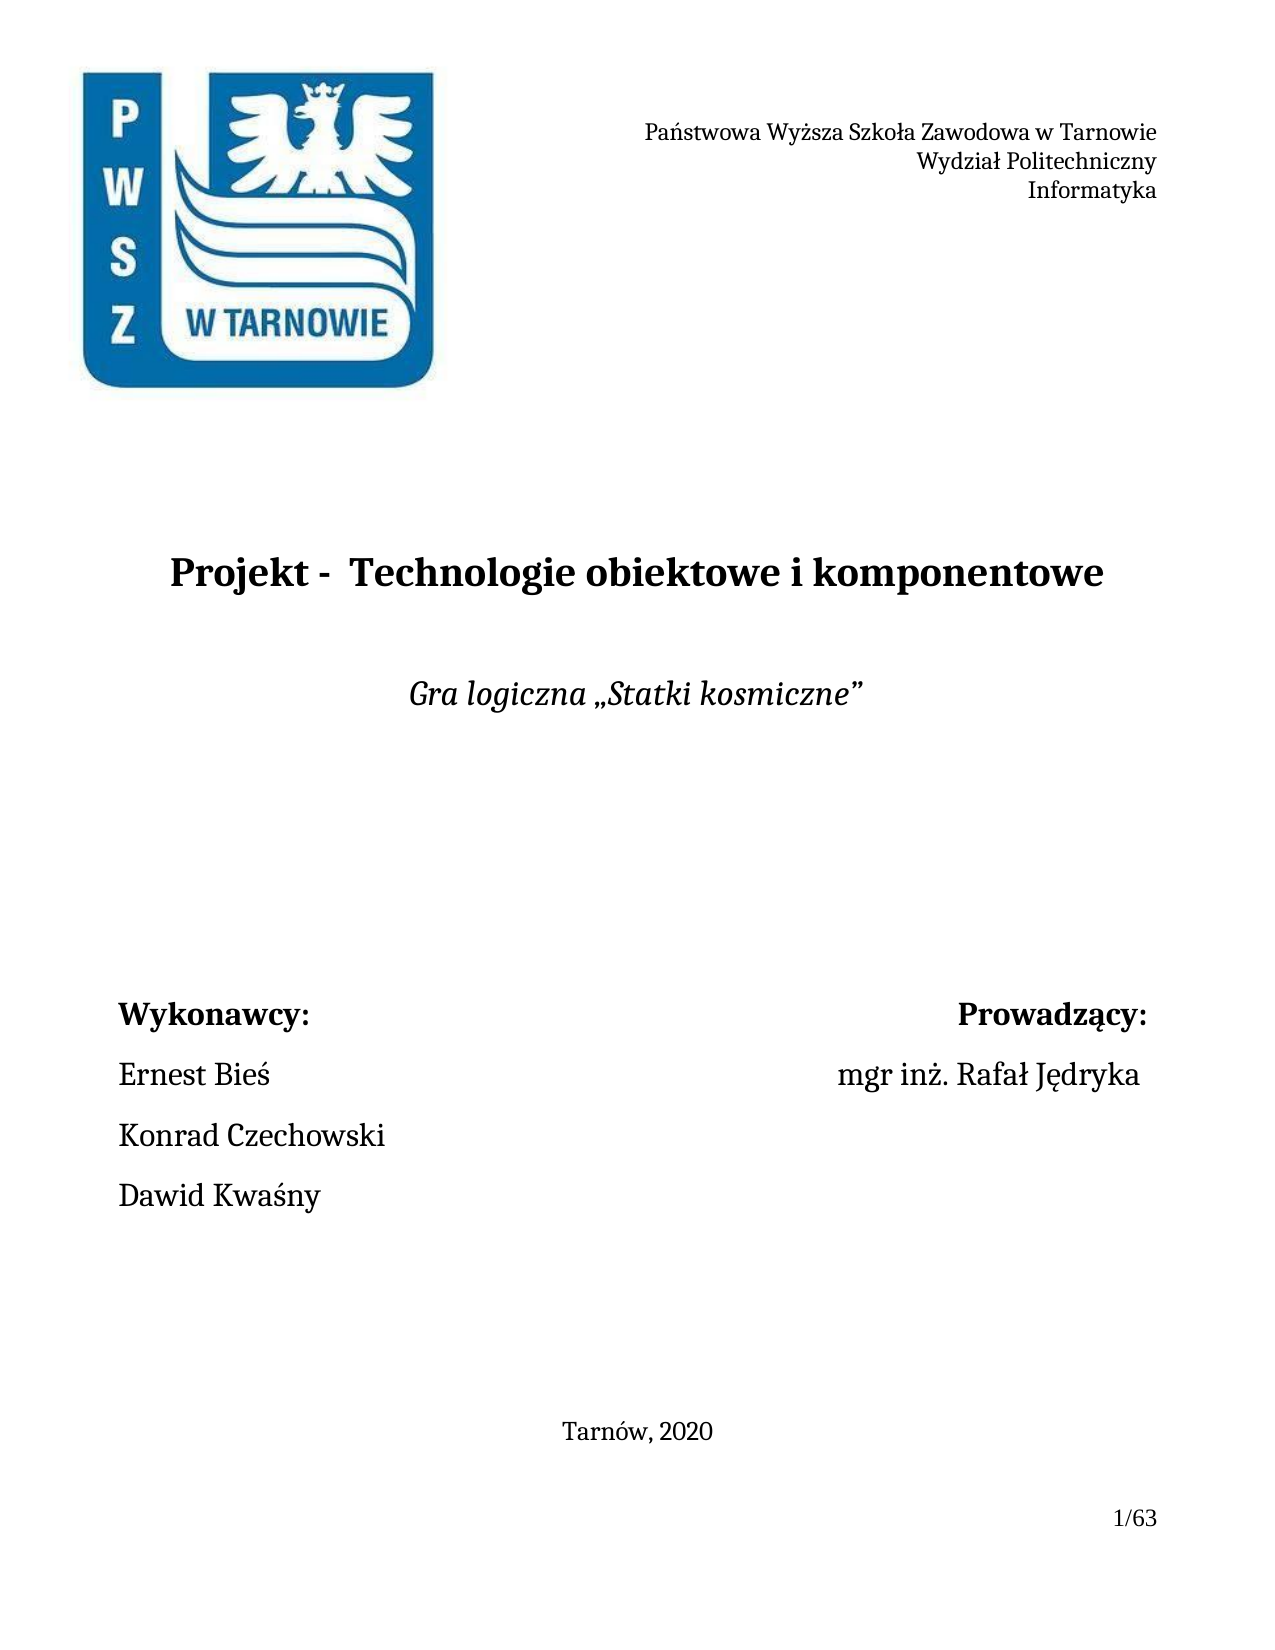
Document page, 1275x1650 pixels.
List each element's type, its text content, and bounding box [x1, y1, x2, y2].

text Państwowa Wyższa Szkoła Zawodowa w Tarnowie [468, 118, 1157, 147]
text Projekt - Technologie obiektowe i komponentowe [118, 549, 1157, 597]
text Dawid Kwaśny [118, 1177, 1157, 1215]
text Wykonawcy: Prowadzący: [118, 995, 1157, 1033]
text Informatyka [468, 176, 1157, 204]
text Konrad Czechowski [118, 1116, 1157, 1154]
text Tarnów, 2020 [118, 1416, 1157, 1447]
picture [48, 47, 468, 415]
text Ernest Bieś mgr inż. Rafał Jędryka [118, 1056, 1157, 1094]
text Gra logiczna „Statki kosmiczne” [118, 674, 1157, 715]
text Wydział Politechniczny [468, 147, 1157, 176]
